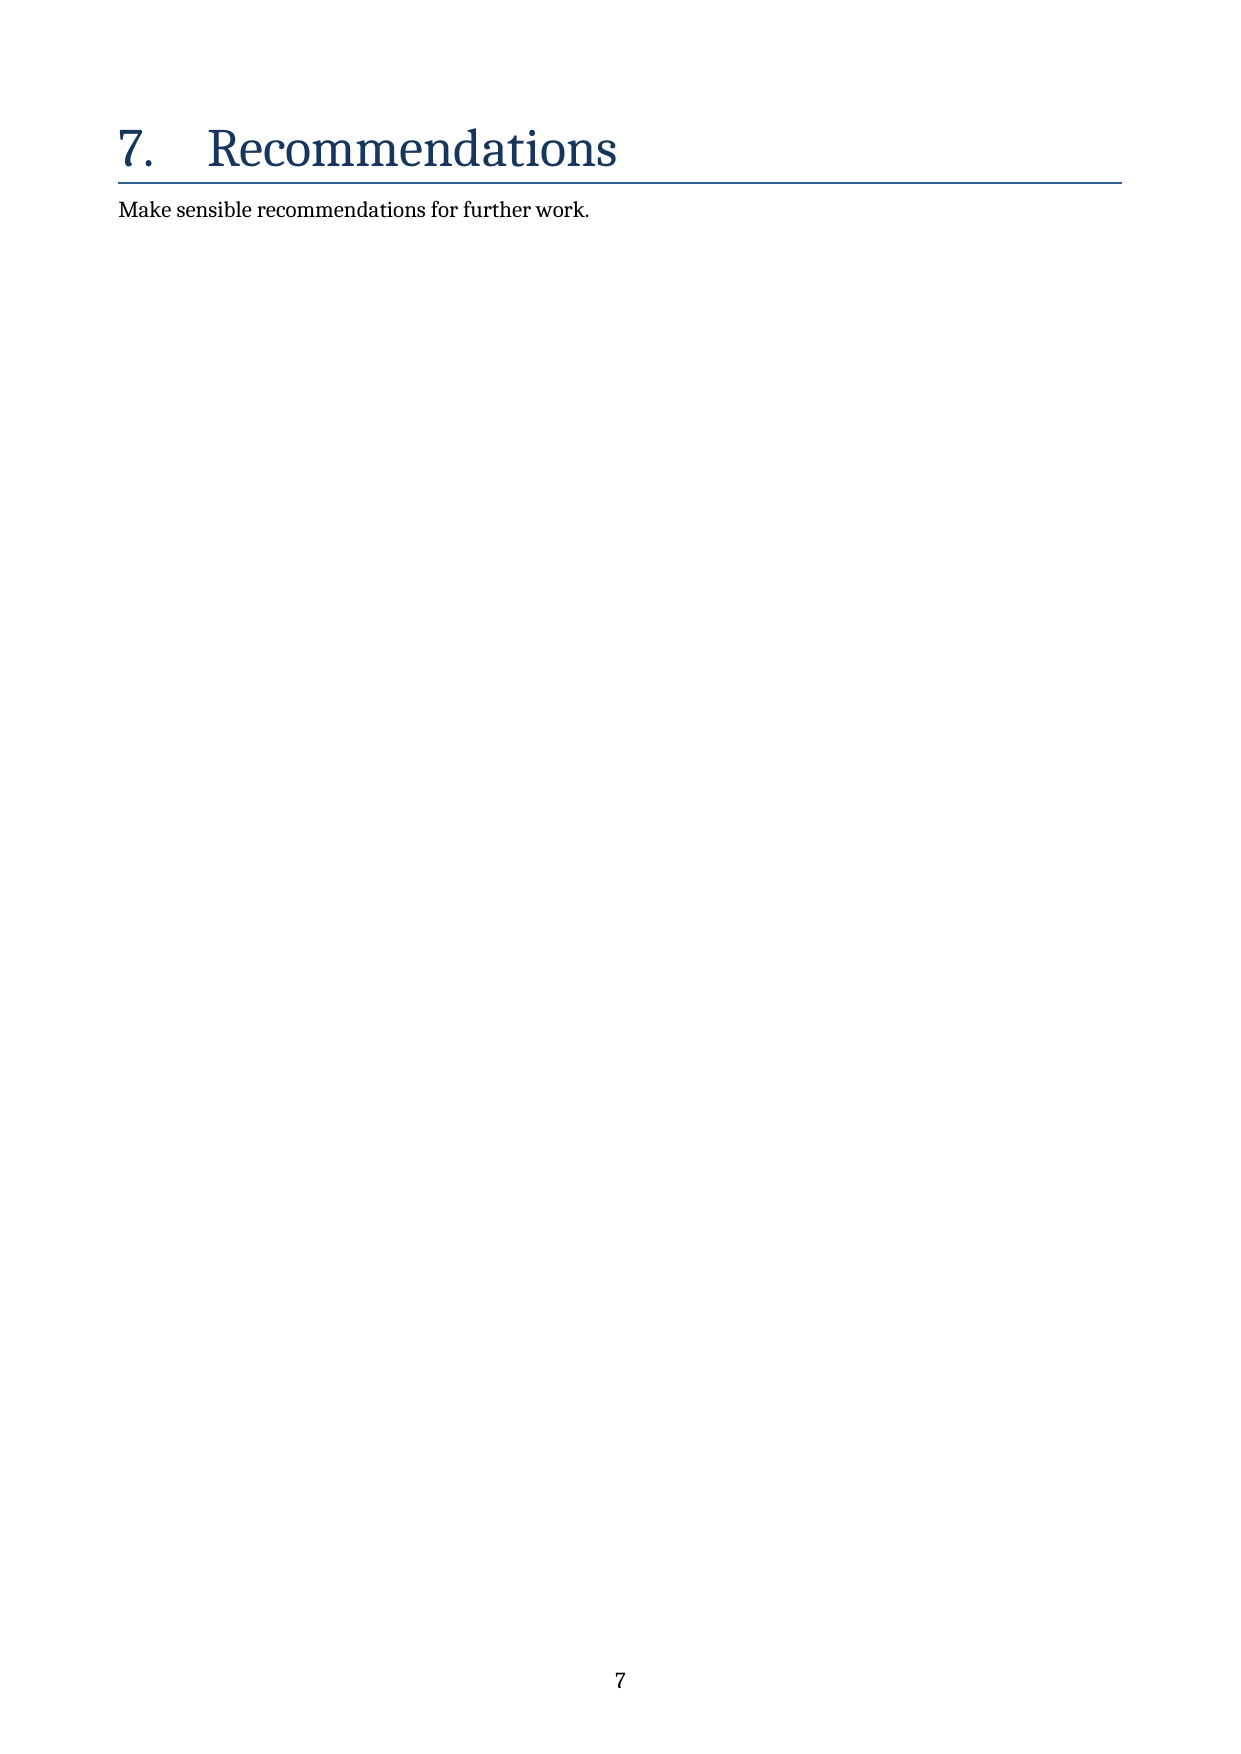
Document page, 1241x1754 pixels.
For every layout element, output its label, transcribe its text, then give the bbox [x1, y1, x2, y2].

subtitle Recommendations [118, 118, 1122, 182]
text Make sensible recommendations for further work. [118, 197, 1122, 223]
